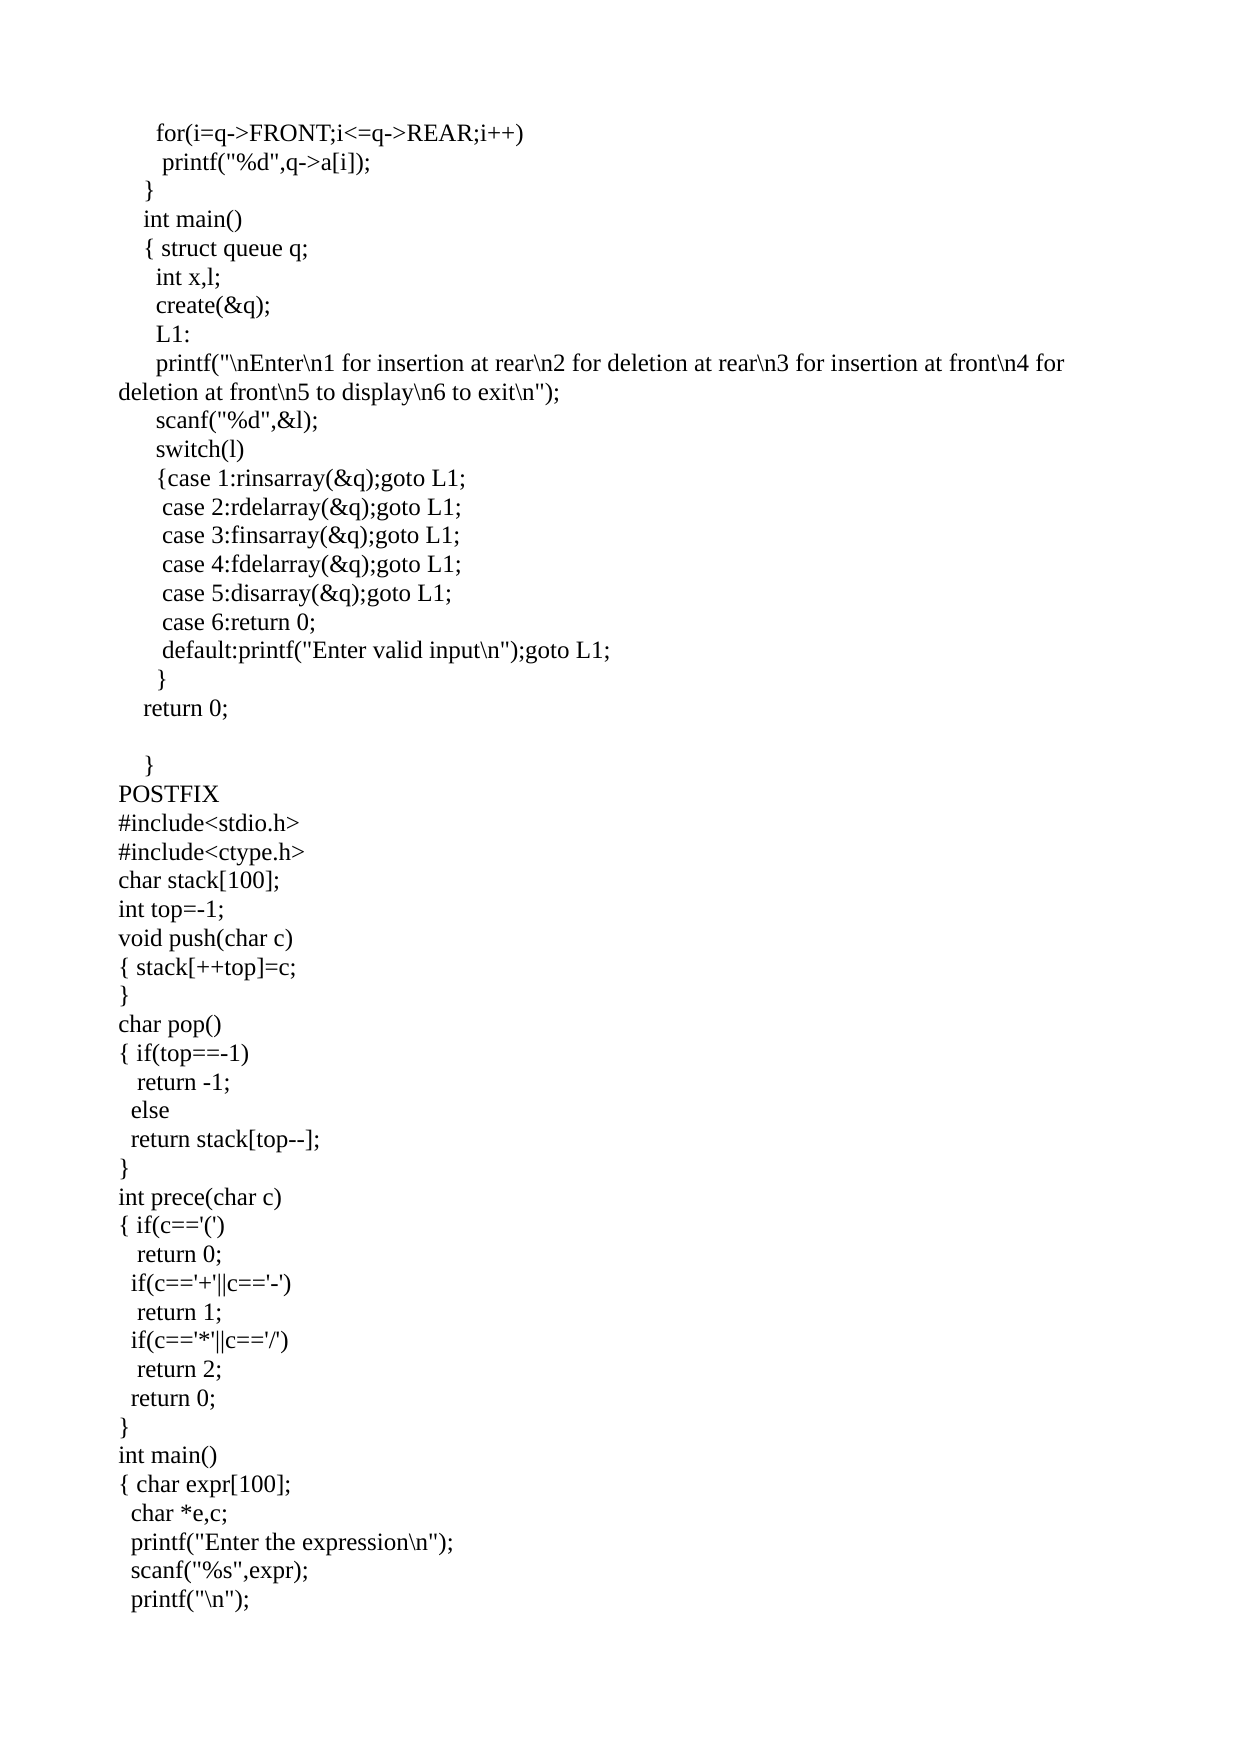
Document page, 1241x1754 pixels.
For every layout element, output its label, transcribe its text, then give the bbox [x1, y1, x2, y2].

text int prece(char c) [118, 1182, 1122, 1211]
text char pop() [118, 1009, 1122, 1038]
text {case 1:rinsarray(&q);goto L1; [118, 463, 1122, 492]
text printf("Enter the expression\n"); [118, 1527, 1122, 1556]
text return 0; [118, 1383, 1122, 1412]
text { if(c=='(') [118, 1211, 1122, 1239]
text { if(top==-1) [118, 1038, 1122, 1067]
text default:printf("Enter valid input\n");goto L1; [118, 636, 1122, 664]
text } [118, 751, 1122, 779]
text for(i=q->FRONT;i<=q->REAR;i++) [118, 118, 1122, 147]
text } [118, 176, 1122, 204]
text { struct queue q; [118, 233, 1122, 262]
text return 2; [118, 1354, 1122, 1383]
text case 6:return 0; [118, 607, 1122, 636]
text case 4:fdelarray(&q);goto L1; [118, 549, 1122, 578]
text char stack[100]; [118, 866, 1122, 894]
text #include<stdio.h> [118, 808, 1122, 837]
text create(&q); [118, 291, 1122, 319]
text printf("\n"); [118, 1584, 1122, 1613]
text } [118, 664, 1122, 693]
text case 2:rdelarray(&q);goto L1; [118, 492, 1122, 521]
text #include<ctype.h> [118, 837, 1122, 866]
text } [118, 981, 1122, 1009]
text if(c=='+'||c=='-') [118, 1268, 1122, 1297]
text } [118, 1412, 1122, 1441]
text int top=-1; [118, 894, 1122, 923]
text case 3:finsarray(&q);goto L1; [118, 521, 1122, 549]
text char *e,c; [118, 1498, 1122, 1527]
text void push(char c) [118, 923, 1122, 952]
text scanf("%s",expr); [118, 1556, 1122, 1584]
text scanf("%d",&l); [118, 406, 1122, 434]
text POSTFIX [118, 779, 1122, 808]
text return 1; [118, 1297, 1122, 1326]
text { char expr[100]; [118, 1469, 1122, 1498]
text printf("\nEnter\n1 for insertion at rear\n2 for deletion at rear\n3 for insertion at front\n4 for deletion at front\n5 to display\n6 to exit\n"); [118, 348, 1122, 406]
text int x,l; [118, 262, 1122, 291]
text return -1; [118, 1067, 1122, 1096]
text } [118, 1153, 1122, 1182]
text return 0; [118, 1239, 1122, 1268]
text int main() [118, 1441, 1122, 1469]
text { stack[++top]=c; [118, 952, 1122, 981]
text if(c=='*'||c=='/') [118, 1326, 1122, 1354]
text L1: [118, 319, 1122, 348]
text int main() [118, 204, 1122, 233]
text return stack[top--]; [118, 1124, 1122, 1153]
text return 0; [118, 693, 1122, 722]
text printf("%d",q->a[i]); [118, 147, 1122, 176]
text case 5:disarray(&q);goto L1; [118, 578, 1122, 607]
text switch(l) [118, 434, 1122, 463]
text else [118, 1096, 1122, 1124]
